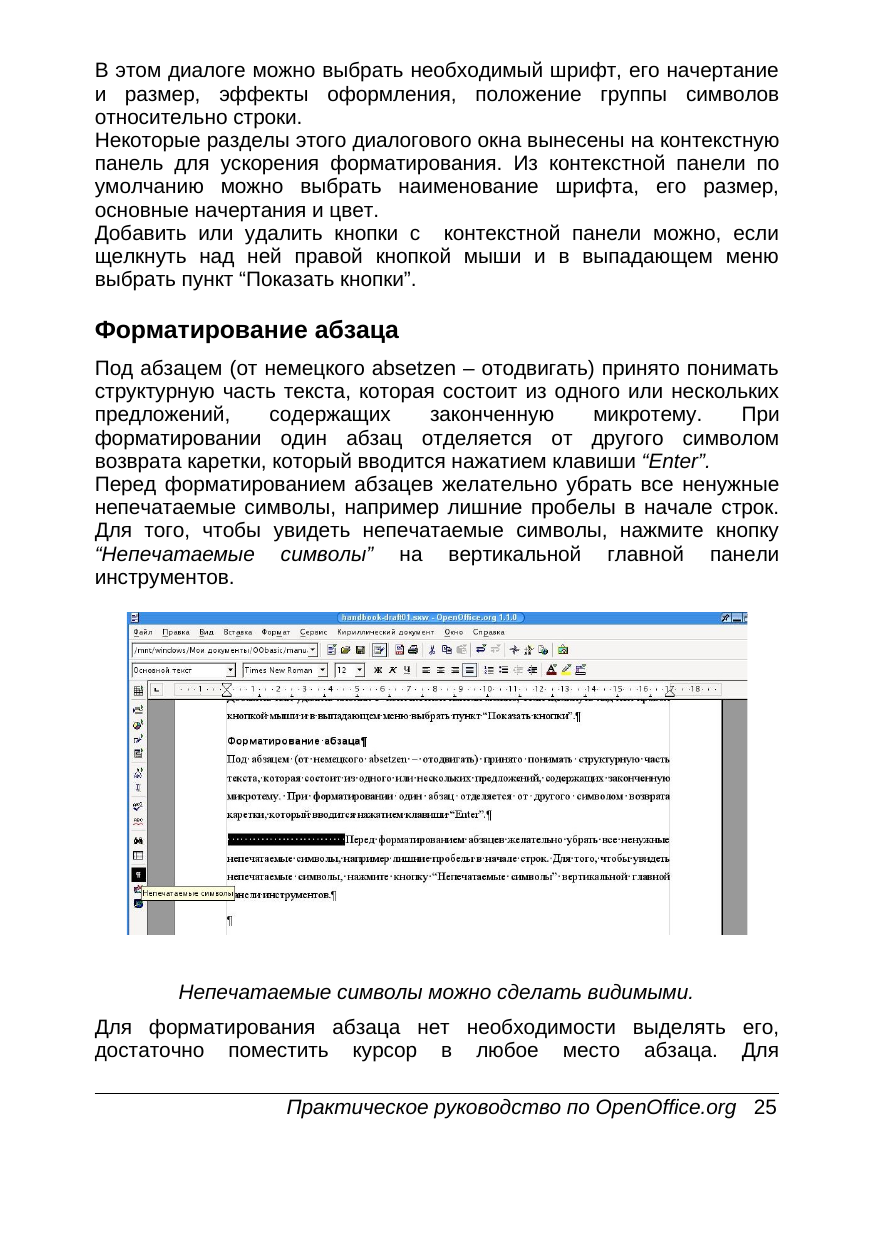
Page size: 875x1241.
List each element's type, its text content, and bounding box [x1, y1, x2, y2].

picture [126, 612, 748, 935]
text В этом диалоге можно выбрать необходимый шрифт, его начертание и размер, эффекты оформления, положение группы символов относительно строки. [94, 59, 779, 129]
text Для форматирования абзаца нет необходимости выделять его, достаточно поместить курсор в любое место абзаца. Для [94, 1016, 779, 1062]
text Некоторые разделы этого диалогового окна вынесены на контекстную панель для ускорения форматирования. Из контекстной панели по умолчанию можно выбрать наименование шрифта, его размер, основные начертания и цвет. [94, 129, 779, 222]
text Непечатаемые символы можно сделать видимыми. [94, 981, 779, 1004]
text Под абзацем (от немецкого absetzen – отодвигать) принято понимать структурную часть текста, которая состоит из одного или нескольких предложений, содержащих законченную микротему. При форматировании один абзац отделяется от другого символом возврата каретки, который вводится нажатием клавиши “Enter”. [94, 357, 779, 473]
text Добавить или удалить кнопки с контекстной панели можно, если щелкнуть над ней правой кнопкой мыши и в выпадающем меню выбрать пункт “Показать кнопки”. [94, 222, 779, 291]
text Перед форматированием абзацев желательно убрать все ненужные непечатаемые символы, например лишние пробелы в начале строк. Для того, чтобы увидеть непечатаемые символы, нажмите кнопку “Непечатаемые символы” на вертикальной главной панели инструментов. [94, 473, 779, 589]
subtitle Форматирование абзаца [94, 316, 779, 344]
